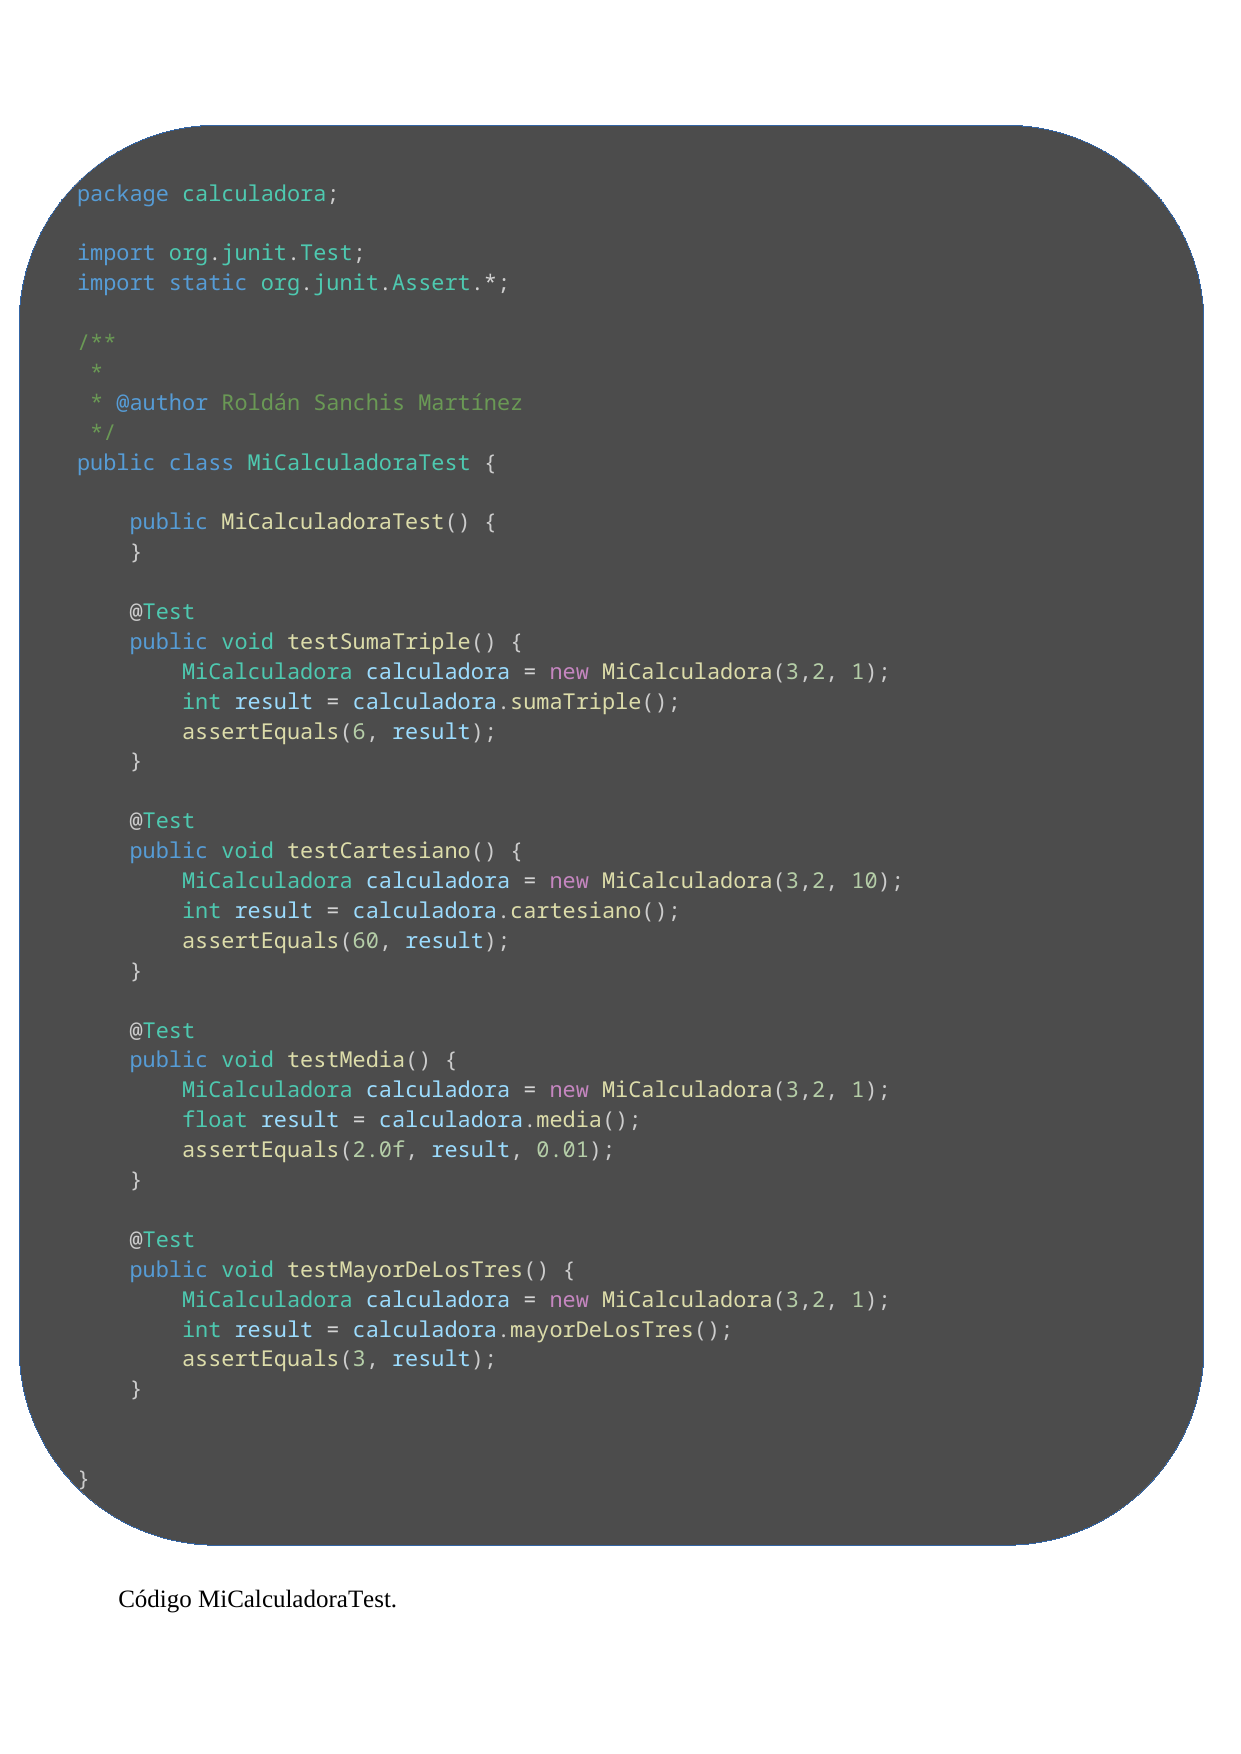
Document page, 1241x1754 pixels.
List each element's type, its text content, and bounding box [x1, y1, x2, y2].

text Código MiCalculadoraTest. [118, 1584, 1122, 1613]
